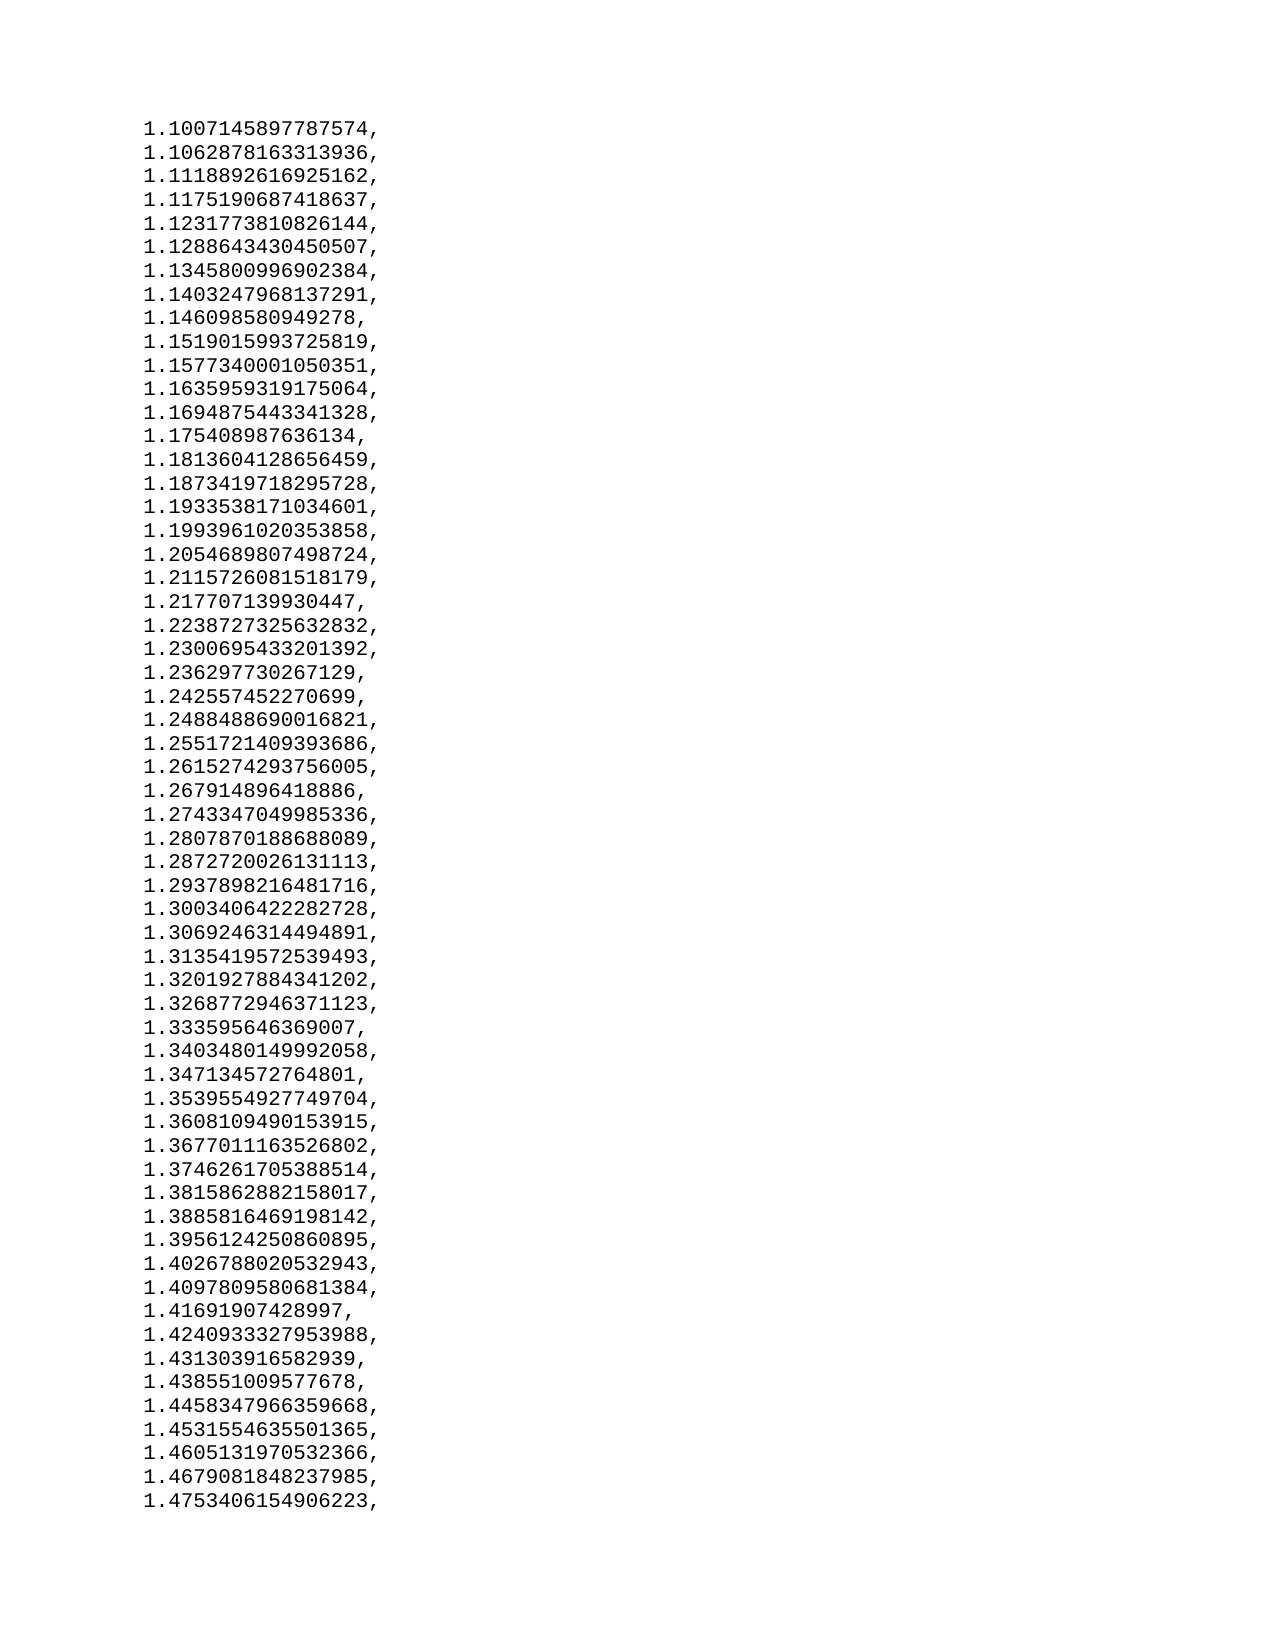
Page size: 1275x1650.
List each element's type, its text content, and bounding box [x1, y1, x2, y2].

text 1.3268772946371123, [118, 993, 1157, 1017]
text 1.4026788020532943, [118, 1253, 1157, 1277]
text 1.3956124250860895, [118, 1229, 1157, 1253]
text 1.236297730267129, [118, 662, 1157, 686]
text 1.2743347049985336, [118, 804, 1157, 827]
text 1.175408987636134, [118, 426, 1157, 449]
text 1.1635959319175064, [118, 378, 1157, 402]
text 1.1175190687418637, [118, 189, 1157, 213]
text 1.1873419718295728, [118, 473, 1157, 496]
text 1.2551721409393686, [118, 733, 1157, 757]
text 1.1993961020353858, [118, 520, 1157, 544]
text 1.333595646369007, [118, 1017, 1157, 1040]
text 1.3746261705388514, [118, 1158, 1157, 1182]
text 1.3885816469198142, [118, 1206, 1157, 1229]
text 1.2054689807498724, [118, 544, 1157, 567]
text 1.4605131970532366, [118, 1442, 1157, 1466]
text 1.3677011163526802, [118, 1135, 1157, 1158]
text 1.1007145897787574, [118, 118, 1157, 142]
text 1.2115726081518179, [118, 567, 1157, 591]
text 1.1813604128656459, [118, 449, 1157, 473]
text 1.3201927884341202, [118, 969, 1157, 993]
text 1.2615274293756005, [118, 757, 1157, 780]
text 1.41691907428997, [118, 1300, 1157, 1324]
text 1.438551009577678, [118, 1371, 1157, 1395]
text 1.267914896418886, [118, 780, 1157, 804]
text 1.2937898216481716, [118, 875, 1157, 898]
text 1.4753406154906223, [118, 1489, 1157, 1513]
text 1.3539554927749704, [118, 1088, 1157, 1111]
text 1.1288643430450507, [118, 236, 1157, 260]
text 1.2807870188688089, [118, 827, 1157, 851]
text 1.4097809580681384, [118, 1277, 1157, 1300]
text 1.1062878163313936, [118, 142, 1157, 165]
text 1.1694875443341328, [118, 402, 1157, 426]
text 1.1118892616925162, [118, 165, 1157, 189]
text 1.1231773810826144, [118, 213, 1157, 236]
text 1.1577340001050351, [118, 354, 1157, 378]
text 1.2872720026131113, [118, 851, 1157, 875]
text 1.3003406422282728, [118, 898, 1157, 922]
text 1.2488488690016821, [118, 709, 1157, 733]
text 1.146098580949278, [118, 307, 1157, 331]
text 1.2238727325632832, [118, 615, 1157, 638]
text 1.3403480149992058, [118, 1040, 1157, 1064]
text 1.4531554635501365, [118, 1419, 1157, 1442]
text 1.347134572764801, [118, 1064, 1157, 1088]
text 1.3069246314494891, [118, 922, 1157, 946]
text 1.4458347966359668, [118, 1395, 1157, 1419]
text 1.1933538171034601, [118, 496, 1157, 520]
text 1.4679081848237985, [118, 1466, 1157, 1489]
text 1.2300695433201392, [118, 638, 1157, 662]
text 1.3608109490153915, [118, 1111, 1157, 1135]
text 1.1519015993725819, [118, 331, 1157, 354]
text 1.4240933327953988, [118, 1324, 1157, 1348]
text 1.1345800996902384, [118, 260, 1157, 284]
text 1.217707139930447, [118, 591, 1157, 615]
text 1.1403247968137291, [118, 284, 1157, 307]
text 1.242557452270699, [118, 686, 1157, 709]
text 1.3135419572539493, [118, 946, 1157, 969]
text 1.3815862882158017, [118, 1182, 1157, 1206]
text 1.431303916582939, [118, 1348, 1157, 1371]
